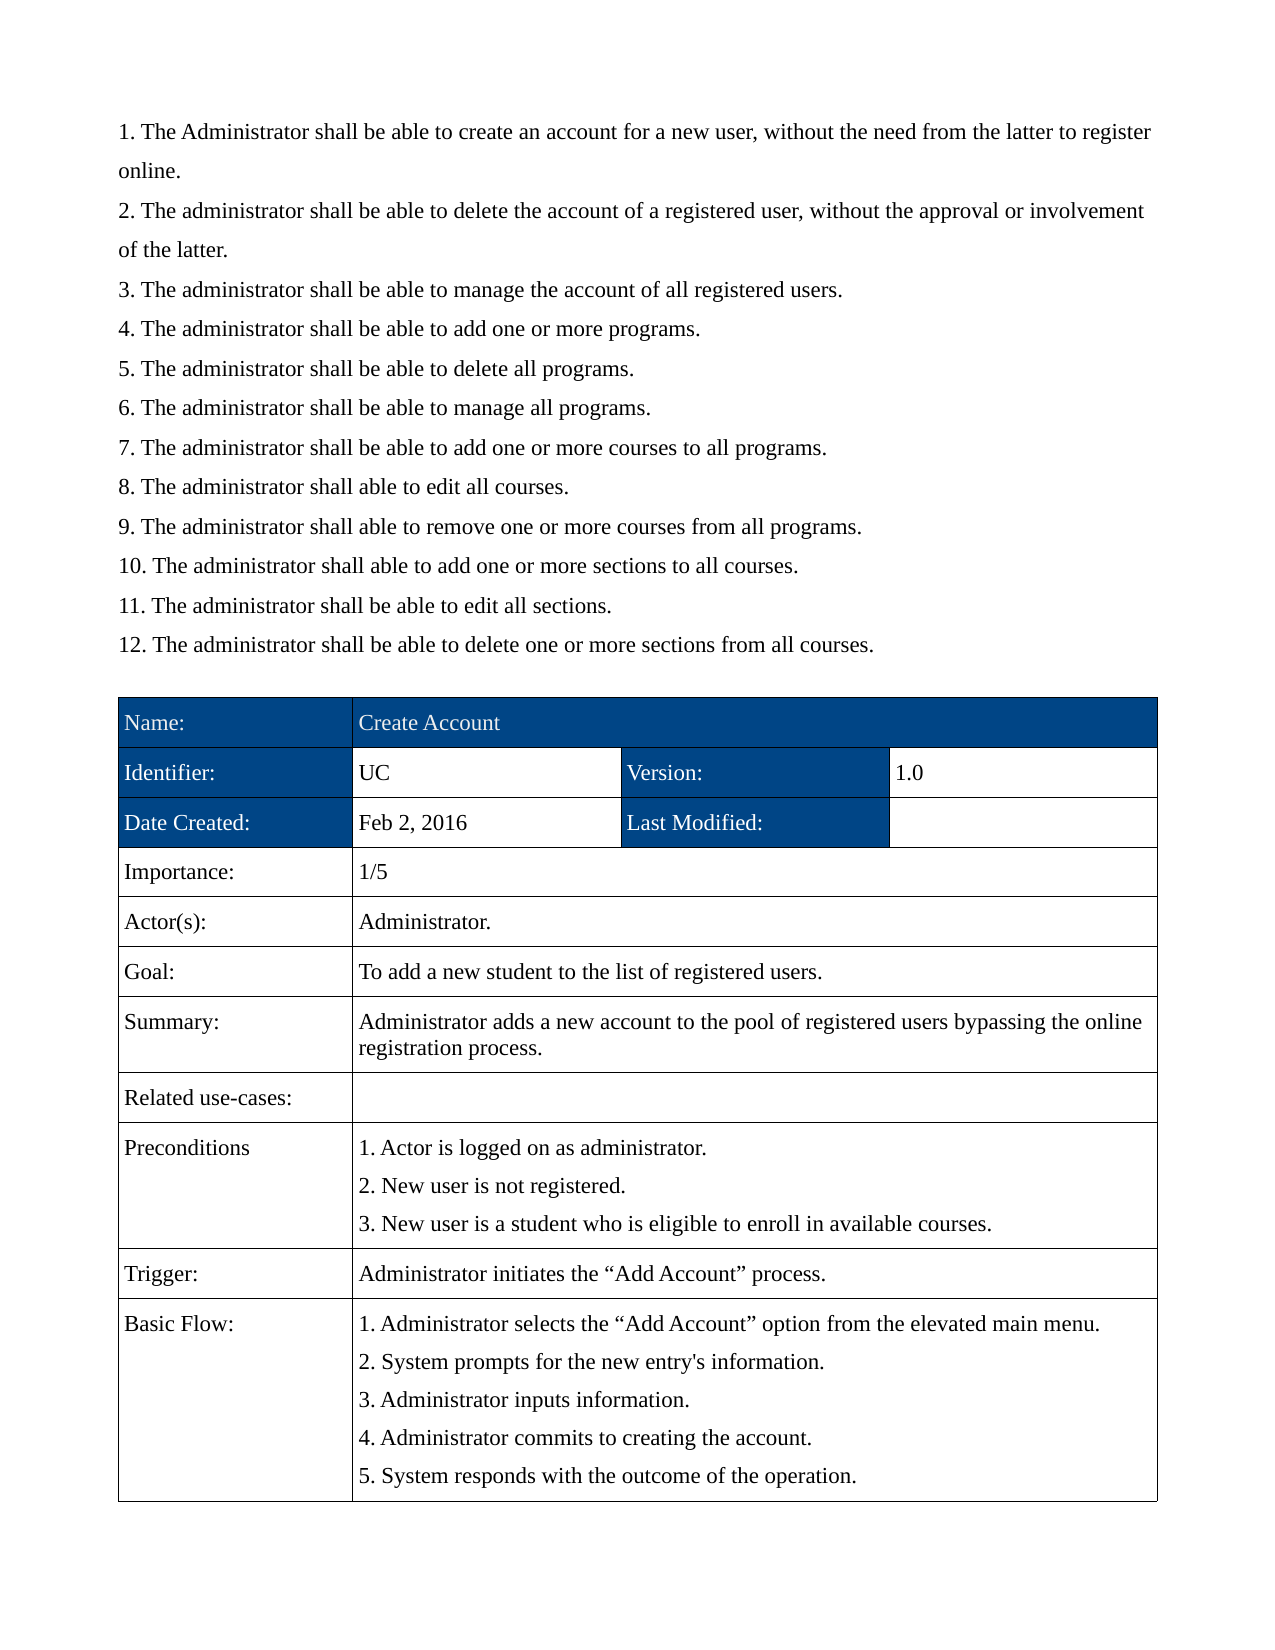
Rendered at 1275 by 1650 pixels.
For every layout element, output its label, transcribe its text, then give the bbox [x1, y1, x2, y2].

table_cell Administrator adds a new account to the pool of registered users bypassing the online registration process. [353, 997, 1157, 1072]
text 1. The Administrator shall be able to create an account for a new user, without the need from the latter to register online. [118, 118, 1157, 184]
text 7. The administrator shall be able to add one or more courses to all programs. [118, 434, 1157, 460]
table_header Name: [119, 698, 352, 747]
table_cell Administrator initiates the “Add Account” process. [353, 1249, 1157, 1298]
text 8. The administrator shall able to edit all courses. [118, 473, 1157, 500]
text 3. The administrator shall be able to manage the account of all registered users. [118, 276, 1157, 302]
text 9. The administrator shall able to remove one or more courses from all programs. [118, 513, 1157, 539]
text 2. The administrator shall be able to delete the account of a registered user, without the approval or involvement of the latter. [118, 197, 1157, 263]
table_cell Trigger: [119, 1249, 352, 1298]
table_cell 1. Administrator selects the “Add Account” option from the elevated main menu. 2. System prompts for the new entry's information. 3. Administrator inputs information. 4. Administrator commits to creating the account. 5. System responds with the outcome of the operation. [353, 1299, 1157, 1501]
text 6. The administrator shall be able to manage all programs. [118, 394, 1157, 421]
table_cell To add a new student to the list of registered users. [353, 947, 1157, 996]
table_cell Date Created: [119, 798, 352, 847]
table_cell Importance: [119, 848, 352, 896]
table_cell Administrator. [353, 897, 1157, 946]
table_cell Last Modified: [622, 798, 889, 847]
table_cell 1/5 [353, 848, 1157, 896]
table_cell Related use-cases: [119, 1073, 352, 1122]
table_cell [890, 798, 1157, 847]
table_cell Identifier: [119, 748, 352, 797]
table_header Create Account [353, 698, 1157, 747]
table_cell Goal: [119, 947, 352, 996]
table_cell UC [353, 748, 621, 797]
table_cell Version: [622, 748, 889, 797]
text 5. The administrator shall be able to delete all programs. [118, 355, 1157, 381]
table_cell [353, 1073, 1157, 1122]
table_cell 1.0 [890, 748, 1157, 797]
table_cell Actor(s): [119, 897, 352, 946]
table_cell 1. Actor is logged on as administrator. 2. New user is not registered. 3. New user is a student who is eligible to enroll in available courses. [353, 1123, 1157, 1248]
table_cell Preconditions [119, 1123, 352, 1248]
text 4. The administrator shall be able to add one or more programs. [118, 316, 1157, 342]
text 11. The administrator shall be able to edit all sections. [118, 592, 1157, 618]
text 10. The administrator shall able to add one or more sections to all courses. [118, 552, 1157, 579]
table_cell Basic Flow: [119, 1299, 352, 1501]
table_cell Summary: [119, 997, 352, 1072]
text 12. The administrator shall be able to delete one or more sections from all courses. [118, 631, 1157, 658]
table_cell Feb 2, 2016 [353, 798, 621, 847]
